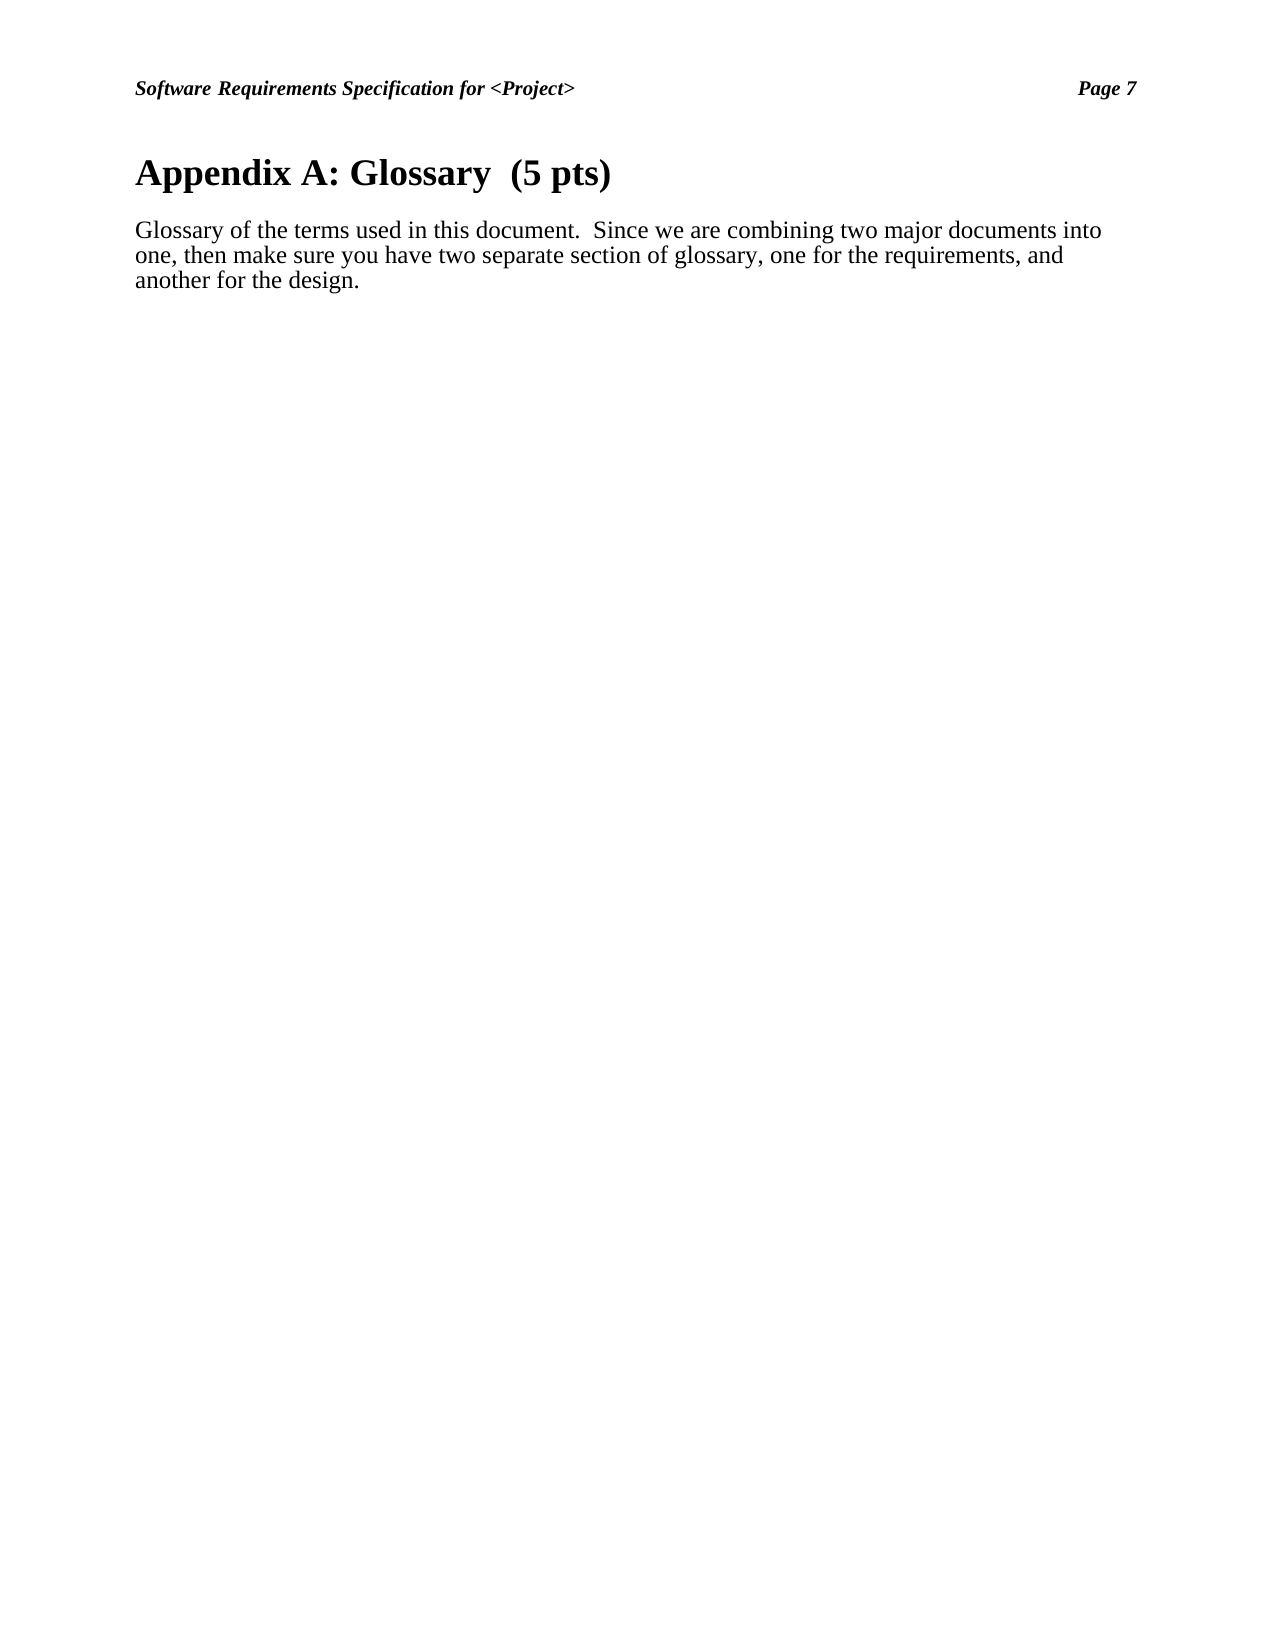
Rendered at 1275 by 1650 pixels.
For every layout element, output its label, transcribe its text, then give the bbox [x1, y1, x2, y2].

text Appendix A: Glossary (5 pts) [135, 150, 1140, 193]
text Glossary of the terms used in this document. Since we are combining two major documents into one, then make sure you have two separate section of glossary, one for the requirements, and another for the design. [135, 218, 1140, 293]
